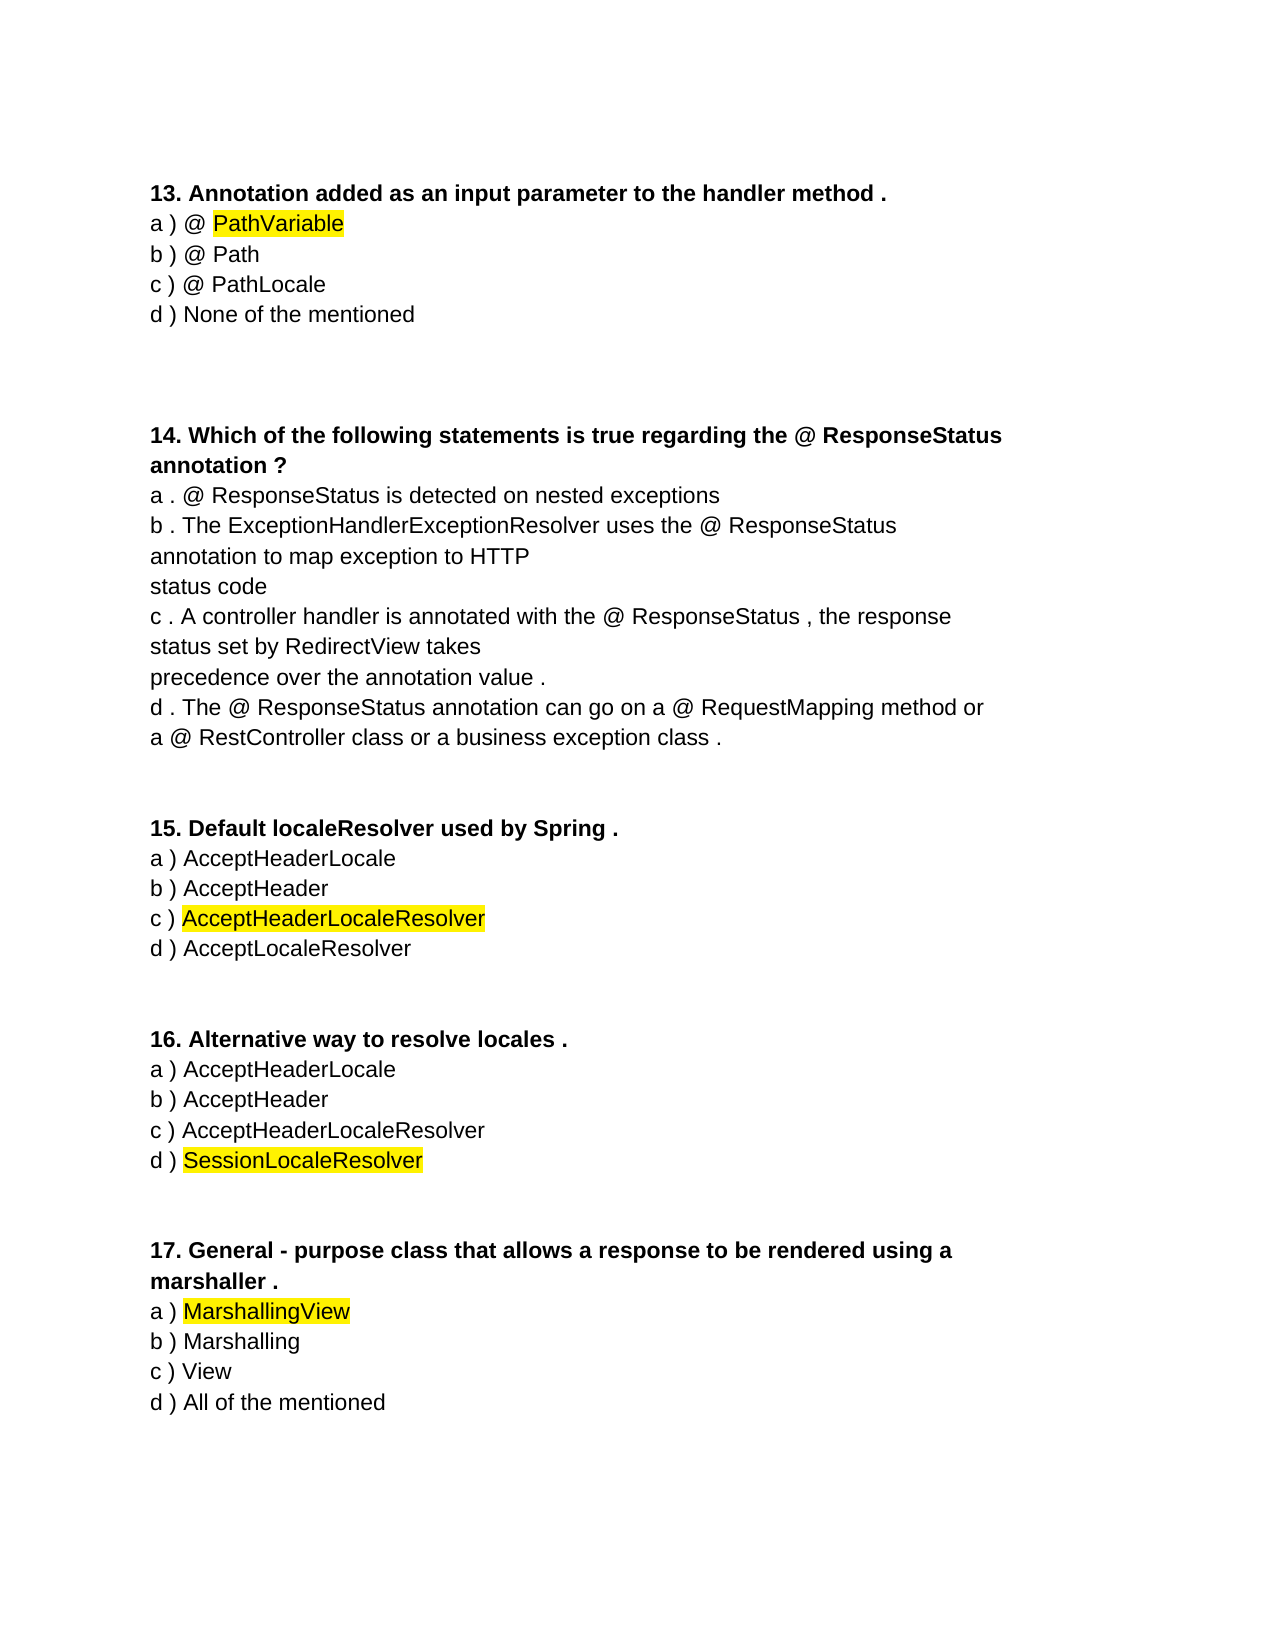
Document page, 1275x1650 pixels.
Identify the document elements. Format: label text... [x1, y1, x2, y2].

text b ) @ Path [150, 241, 1125, 267]
text d ) AcceptLocaleResolver [150, 935, 1125, 962]
text d ) None of the mentioned [150, 301, 1125, 327]
text status set by RedirectView takes [150, 633, 1125, 660]
text b ) AcceptHeader [150, 875, 1125, 901]
text annotation to map exception to HTTP [150, 543, 1125, 569]
text b ) Marshalling [150, 1328, 1125, 1354]
text a . @ ResponseStatus is detected on nested exceptions [150, 482, 1125, 509]
text 17. General - purpose class that allows a response to be rendered using a [150, 1237, 1125, 1264]
text d ) All of the mentioned [150, 1388, 1125, 1415]
text annotation ? [150, 452, 1125, 478]
text c ) View [150, 1358, 1125, 1385]
text 14. Which of the following statements is true regarding the @ ResponseStatus [150, 422, 1125, 448]
text a @ RestController class or a business exception class . [150, 724, 1125, 750]
text a ) MarshallingView [150, 1298, 1125, 1324]
text d . The @ ResponseStatus annotation can go on a @ RequestMapping method or [150, 694, 1125, 720]
text status code [150, 573, 1125, 599]
text c ) @ PathLocale [150, 271, 1125, 297]
text marshaller . [150, 1268, 1125, 1294]
text 15. Default localeResolver used by Spring . [150, 814, 1125, 841]
text c ) AcceptHeaderLocaleResolver [150, 905, 1125, 932]
text b . The ExceptionHandlerExceptionResolver uses the @ ResponseStatus [150, 512, 1125, 539]
text precedence over the annotation value . [150, 663, 1125, 690]
text b ) AcceptHeader [150, 1086, 1125, 1113]
text d ) SessionLocaleResolver [150, 1147, 1125, 1173]
text c ) AcceptHeaderLocaleResolver [150, 1117, 1125, 1143]
text a ) @ PathVariable [150, 210, 1125, 237]
text 13. Annotation added as an input parameter to the handler method . [150, 180, 1125, 207]
text a ) AcceptHeaderLocale [150, 1056, 1125, 1083]
text a ) AcceptHeaderLocale [150, 845, 1125, 871]
text c . A controller handler is annotated with the @ ResponseStatus , the response [150, 603, 1125, 629]
text 16. Alternative way to resolve locales . [150, 1026, 1125, 1052]
